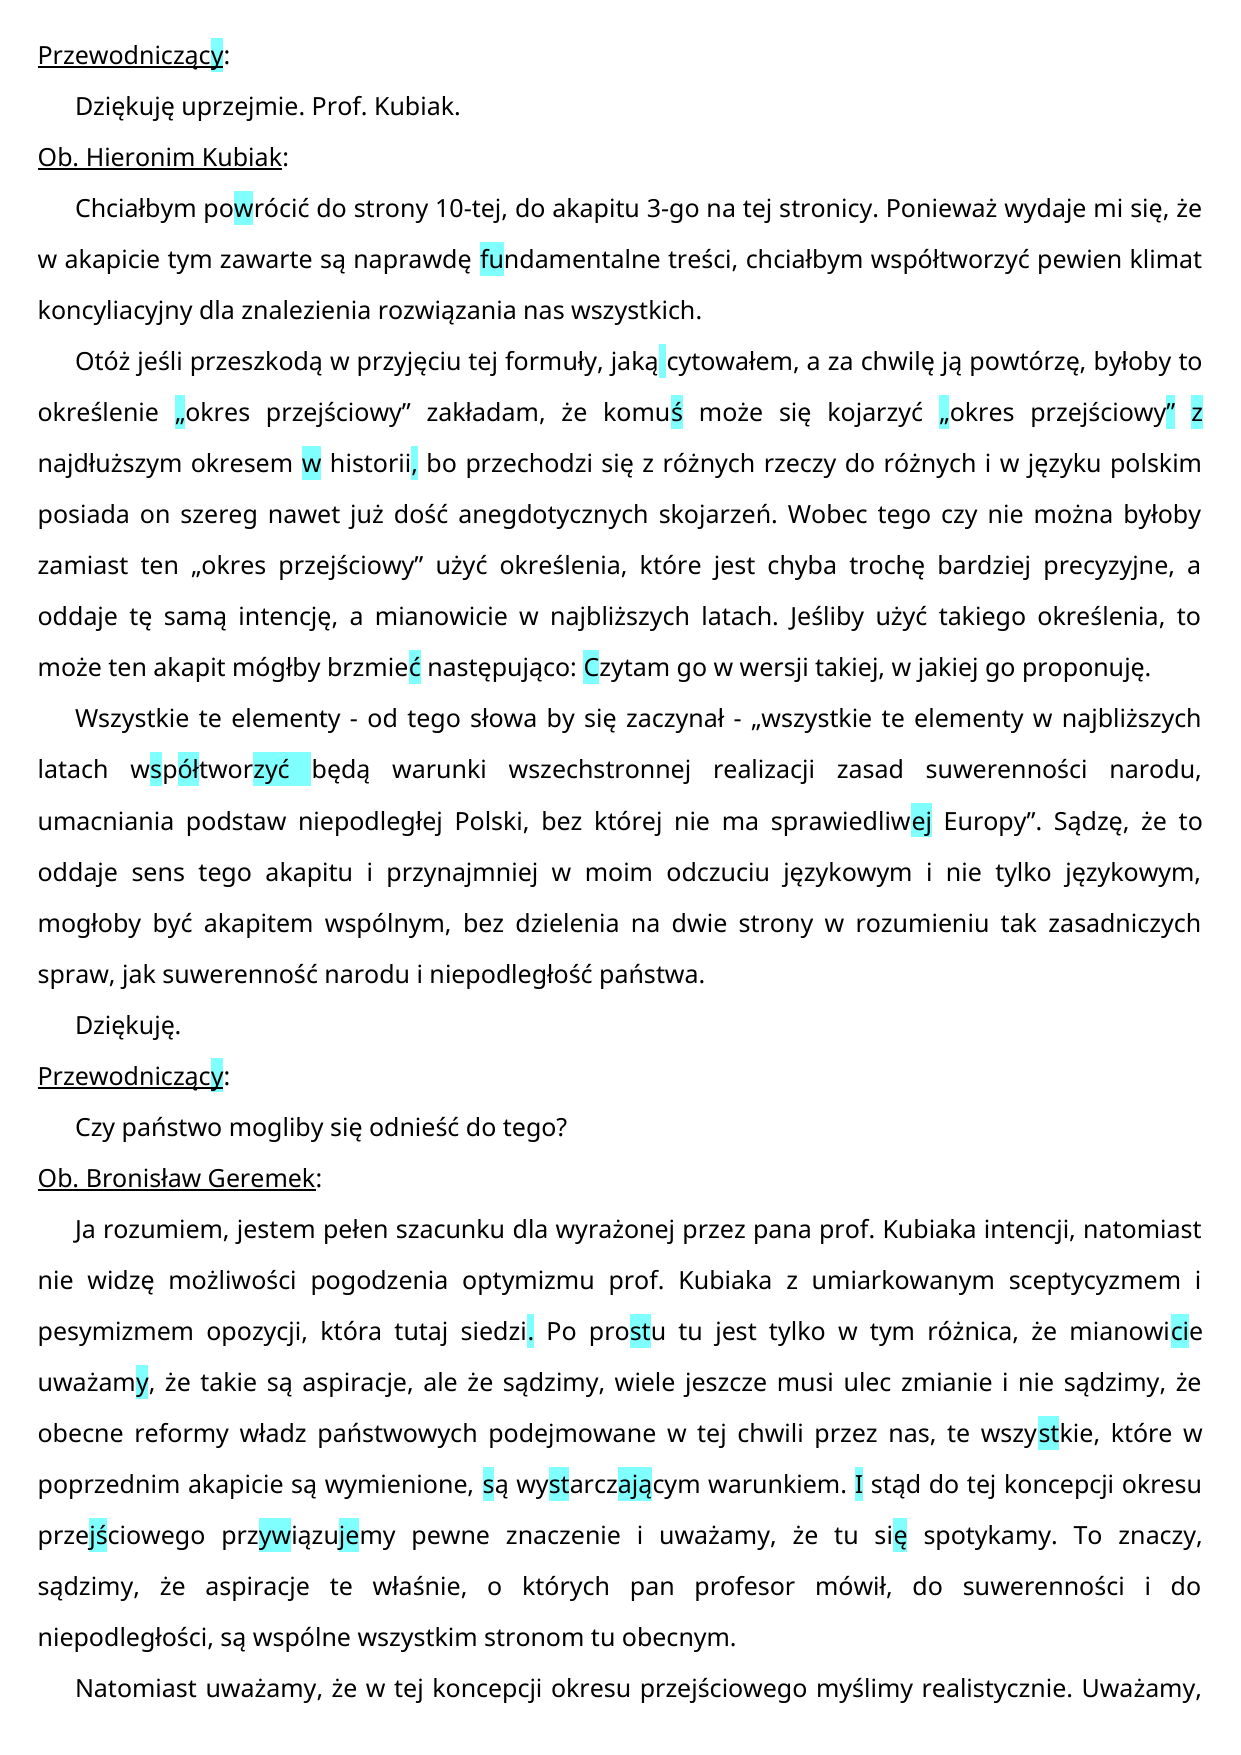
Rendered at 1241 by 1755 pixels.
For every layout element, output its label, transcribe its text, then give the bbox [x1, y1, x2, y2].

text Dziękuję uprzejmie. Prof. Kubiak. [37, 88, 1203, 123]
text Przewodniczący: [37, 1058, 1203, 1092]
text Ob. Hieronim Kubiak: [37, 139, 1203, 174]
text Natomiast uważamy, że w tej koncepcji okresu przejściowego myślimy realistycznie. Uważamy, [37, 1671, 1203, 1705]
text Wszystkie te elementy - od tego słowa by się zaczynał - „wszystkie te elementy w najbliższych latach współtworzyć będą warunki wszechstronnej realizacji zasad suwerenności narodu, umacniania podstaw niepodległej Polski, bez której nie ma sprawiedliwej Europy”. Sądzę, że to oddaje sens tego akapitu i przynajmniej w moim odczuciu językowym i nie tylko językowym, mogłoby być akapitem wspólnym, bez dzielenia na dwie strony w rozumieniu tak zasadniczych spraw, jak suwerenność narodu i niepodległość państwa. [37, 701, 1203, 990]
text Ja rozumiem, jestem pełen szacunku dla wyrażonej przez pana prof. Kubiaka intencji, natomiast nie widzę możliwości pogodzenia optymizmu prof. Kubiaka z umiarkowanym sceptycyzmem i pesymizmem opozycji, która tutaj siedzi. Po prostu tu jest tylko w tym różnica, że mianowicie uważamy, że takie są aspiracje, ale że sądzimy, wiele jeszcze musi ulec zmianie i nie sądzimy, że obecne reformy władz państwowych podejmowane w tej chwili przez nas, te wszystkie, które w poprzednim akapicie są wymienione, są wystarczającym warunkiem. I stąd do tej koncepcji okresu przejściowego przywiązujemy pewne znaczenie i uważamy, że tu się spotykamy. To znaczy, sądzimy, że aspiracje te właśnie, o których pan profesor mówił, do suwerenności i do niepodległości, są wspólne wszystkim stronom tu obecnym. [37, 1211, 1203, 1654]
text Otóż jeśli przeszkodą w przyjęciu tej formuły, jaką cytowałem, a za chwilę ją powtórzę, byłoby to określenie „okres przejściowy” zakładam, że komuś może się kojarzyć „okres przejściowy” z najdłuższym okresem w historii, bo przechodzi się z różnych rzeczy do różnych i w języku polskim posiada on szereg nawet już dość anegdotycznych skojarzeń. Wobec tego czy nie można byłoby zamiast ten „okres przejściowy” użyć określenia, które jest chyba trochę bardziej precyzyjne, a oddaje tę samą intencję, a mianowicie w najbliższych latach. Jeśliby użyć takiego określenia, to może ten akapit mógłby brzmieć następująco: Czytam go w wersji takiej, w jakiej go proponuję. [37, 344, 1203, 684]
text Czy państwo mogliby się odnieść do tego? [37, 1109, 1203, 1143]
text Przewodniczący: [37, 37, 1203, 72]
text Dziękuję. [37, 1007, 1203, 1041]
text Ob. Bronisław Geremek: [37, 1160, 1203, 1194]
text Chciałbym powrócić do strony 10-tej, do akapitu 3-go na tej stronicy. Ponieważ wydaje mi się, że w akapicie tym zawarte są naprawdę fundamentalne treści, chciałbym współtworzyć pewien klimat koncyliacyjny dla znalezienia rozwiązania nas wszystkich. [37, 191, 1203, 327]
